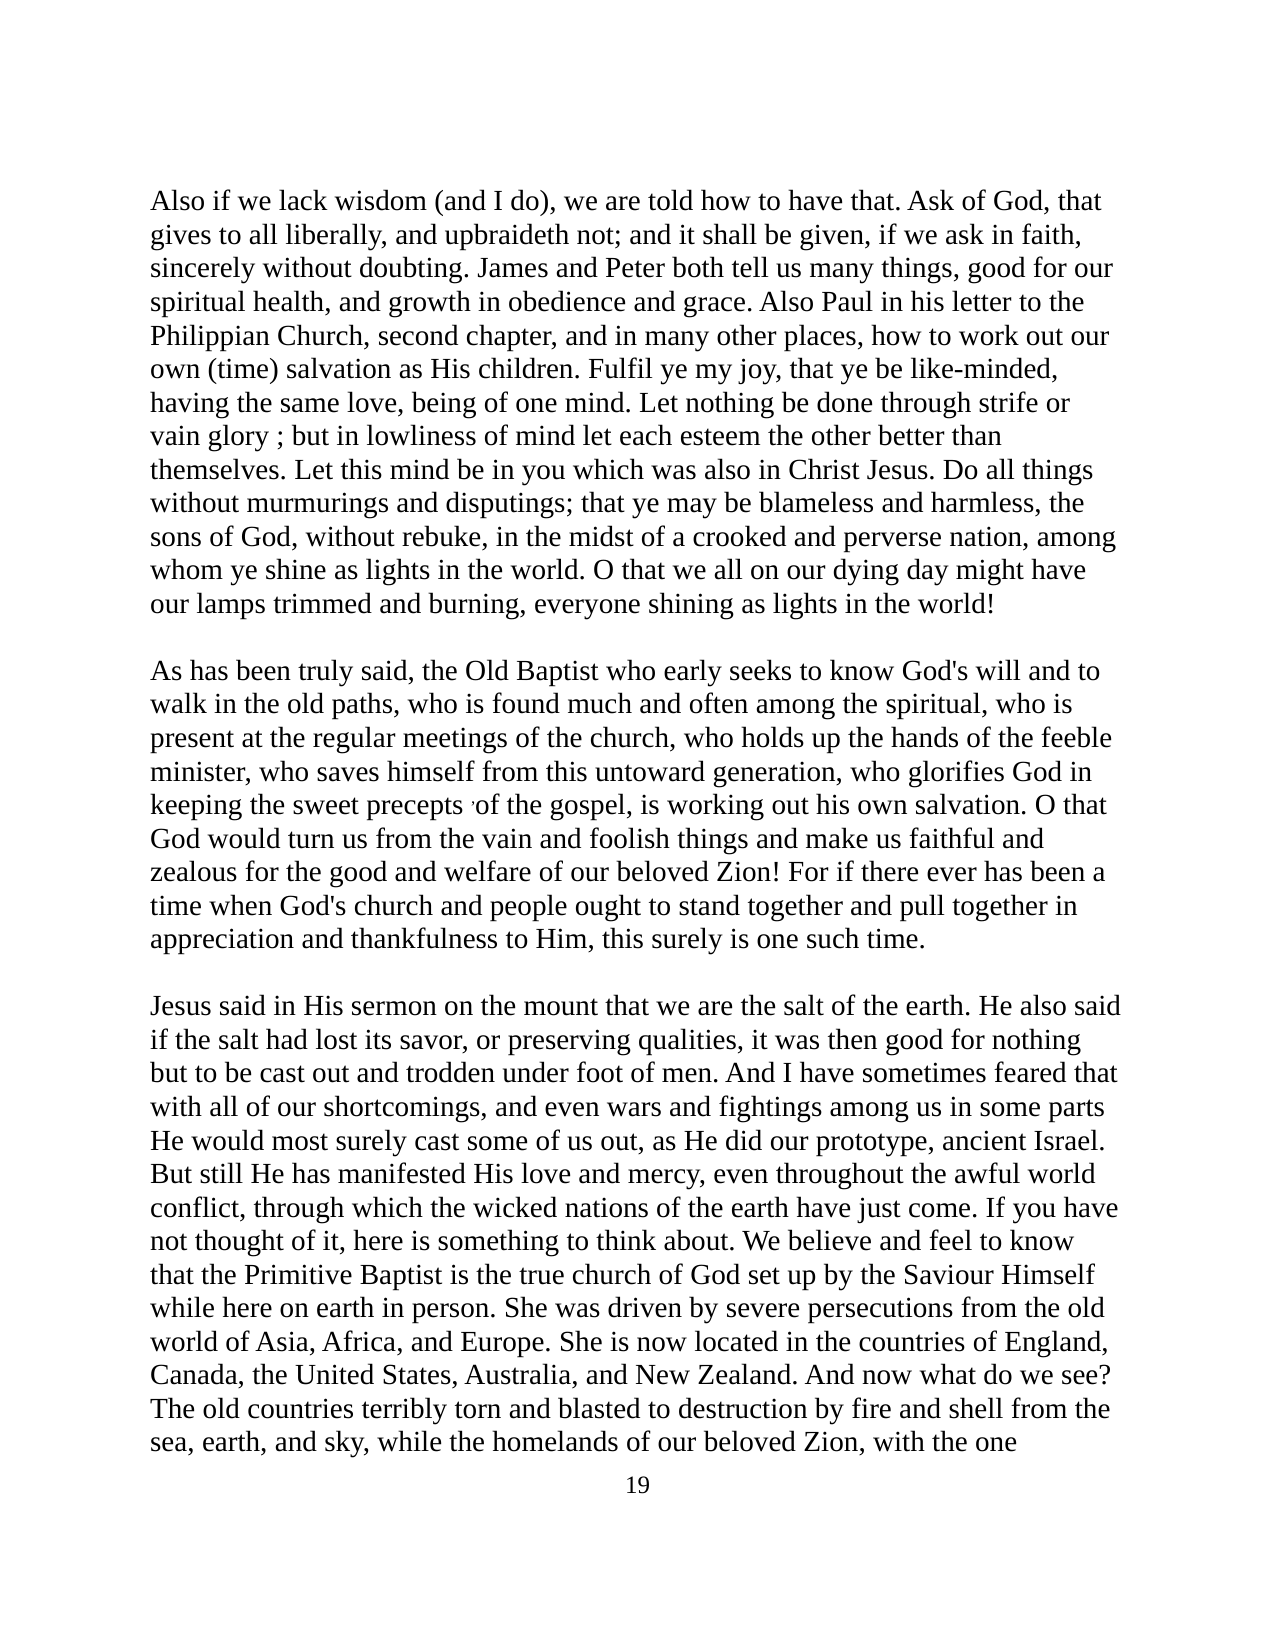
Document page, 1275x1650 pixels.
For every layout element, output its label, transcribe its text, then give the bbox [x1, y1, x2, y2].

text Jesus said in His sermon on the mount that we are the salt of the earth. He also said if the salt had lost its savor, or preserving qualities, it was then good for nothing but to be cast out and trodden under foot of men. And I have sometimes feared that with all of our shortcomings, and even wars and fightings among us in some parts He would most surely cast some of us out, as He did our prototype, ancient Israel. But still He has manifested His love and mercy, even throughout the awful world conflict, through which the wicked nations of the earth have just come. If you have not thought of it, here is something to think about. We believe and feel to know that the Primitive Baptist is the true church of God set up by the Saviour Himself while here on earth in person. She was driven by severe persecutions from the old world of Asia, Africa, and Europe. She is now located in the countries of England, Canada, the United States, Australia, and New Zealand. And now what do we see? The old countries terribly torn and blasted to destruction by fire and shell from the sea, earth, and sky, while the homelands of our beloved Zion, with the one [150, 988, 1125, 1458]
text As has been truly said, the Old Baptist who early seeks to know God's will and to walk in the old paths, who is found much and often among the spiritual, who is present at the regular meetings of the church, who holds up the hands of the feeble minister, who saves himself from this untoward generation, who glorifies God in keeping the sweet precepts ,of the gospel, is working out his own salvation. O that God would turn us from the vain and foolish things and make us faithful and zealous for the good and welfare of our beloved Zion! For if there ever has been a time when God's church and people ought to stand together and pull together in appreciation and thankfulness to Him, this surely is one such time. [150, 653, 1125, 955]
text Also if we lack wisdom (and I do), we are told how to have that. Ask of God, that gives to all liberally, and upbraideth not; and it shall be given, if we ask in faith, sincerely without doubting. James and Peter both tell us many things, good for our spiritual health, and growth in obedience and grace. Also Paul in his letter to the Philippian Church, second chapter, and in many other places, how to work out our own (time) salvation as His children. Fulfil ye my joy, that ye be like-minded, having the same love, being of one mind. Let nothing be done through strife or vain glory ; but in lowliness of mind let each esteem the other better than themselves. Let this mind be in you which was also in Christ Jesus. Do all things without murmurings and disputings; that ye may be blameless and harmless, the sons of God, without rebuke, in the midst of a crooked and perverse nation, among whom ye shine as lights in the world. O that we all on our dying day might have our lamps trimmed and burning, everyone shining as lights in the world! [150, 183, 1125, 619]
